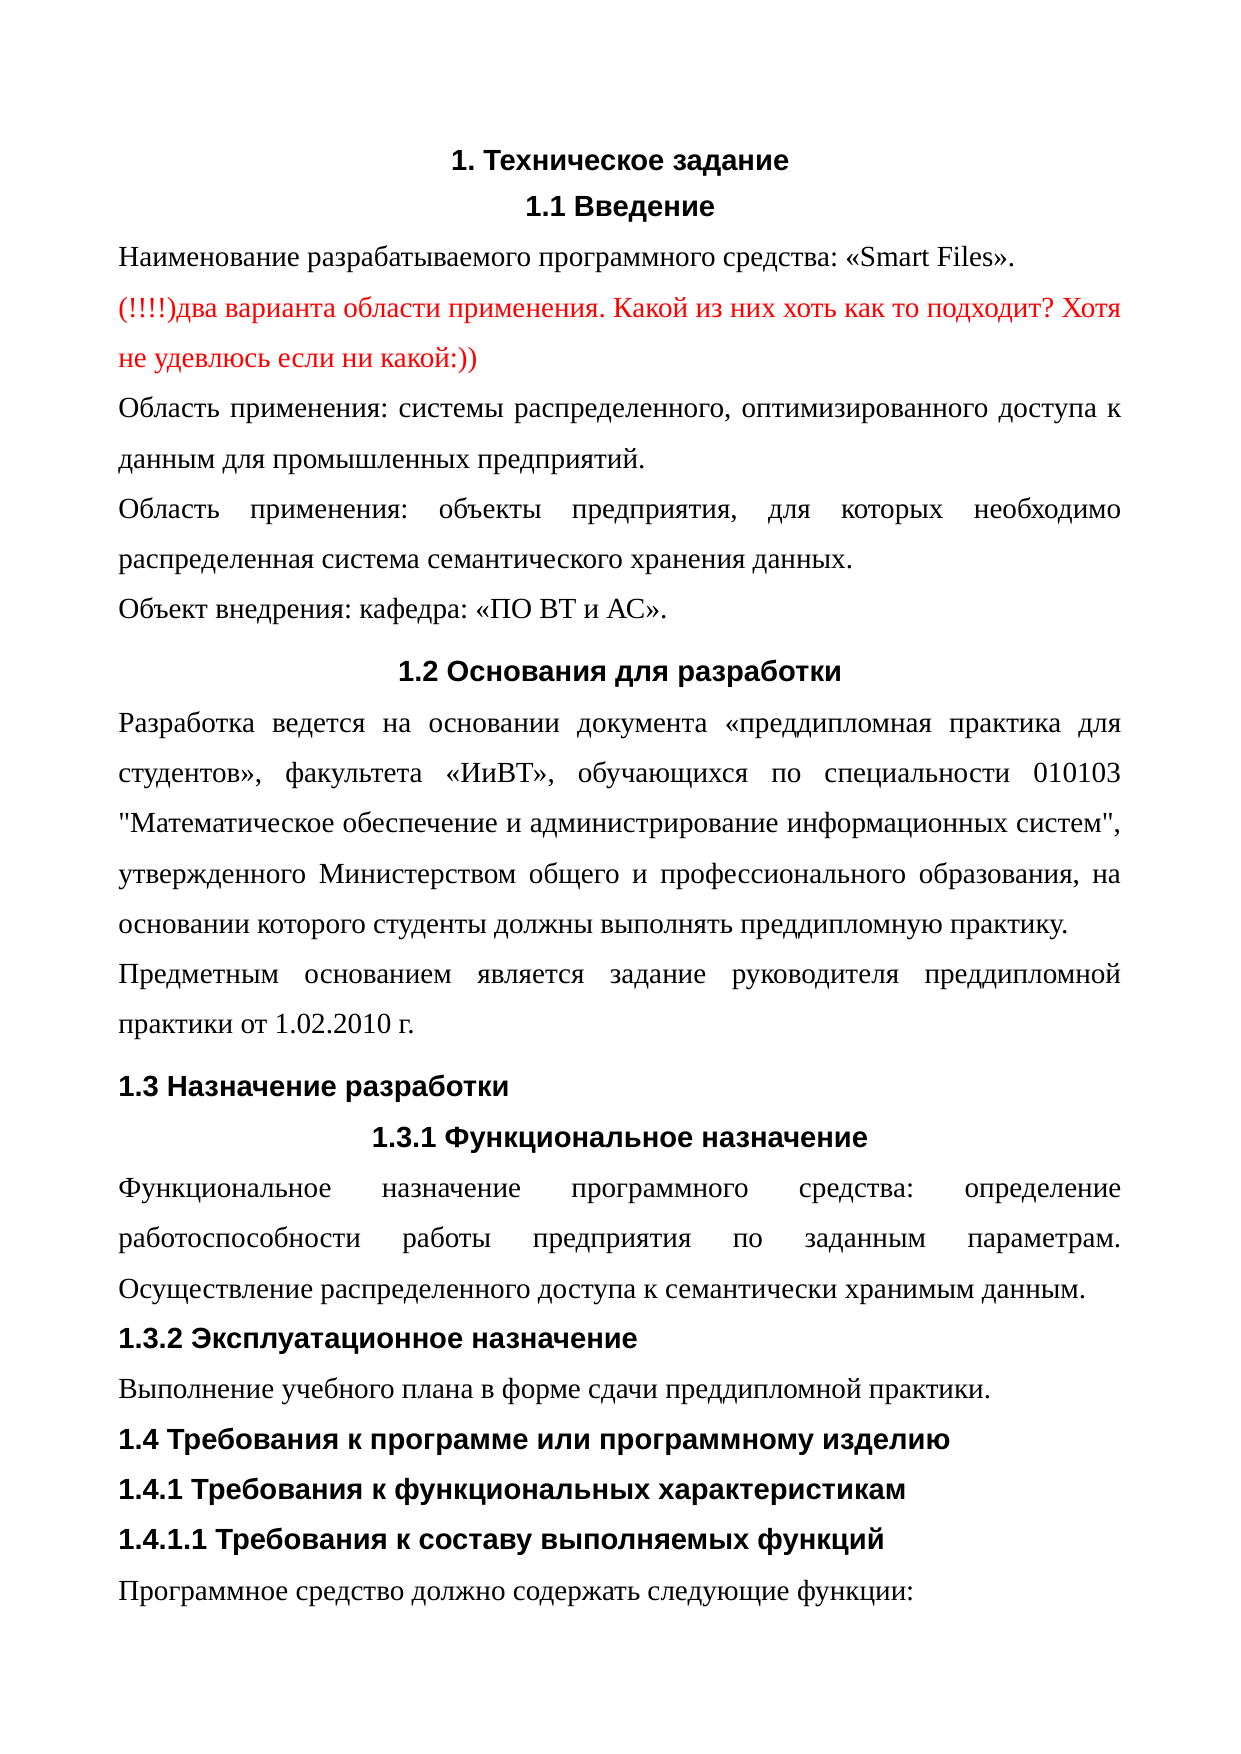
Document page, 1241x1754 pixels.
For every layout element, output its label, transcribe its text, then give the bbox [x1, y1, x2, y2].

text Предметным основанием является задание руководителя преддипломной практики от 1.02.2010 г. [118, 956, 1122, 1040]
subtitle 1.2 Основания для разработки [118, 654, 1122, 688]
subtitle 1.3.1 Функциональное назначение [118, 1120, 1122, 1153]
subtitle 1. Техническое задание [118, 143, 1122, 177]
text Область применения: системы распределенного, оптимизированного доступа к данным для промышленных предприятий. [118, 390, 1122, 474]
text Разработка ведется на основании документа «преддипломная практика для студентов», факультета «ИиВТ», обучающихся по специальности 010103 "Математическое обеспечение и администрирование информационных систем", утвержденного Министерством общего и профессионального образования, на основании которого студенты должны выполнять преддипломную практику. [118, 705, 1122, 939]
subtitle 1.1 Введение [118, 189, 1122, 223]
text Функциональное назначение программного средства: определение работоспособности работы предприятия по заданным параметрам. Осуществление распределенного доступа к семантически хранимым данным. [118, 1170, 1122, 1304]
text (!!!!)два варианта области применения. Какой из них хоть как то подходит? Хотя не удевлюсь если ни какой:)) [118, 290, 1122, 374]
text Область применения: объекты предприятия, для которых необходимо распределенная система семантического хранения данных. [118, 491, 1122, 575]
text Программное средство должно содержать следующие функции: [118, 1573, 1122, 1606]
subtitle 1.4.1.1 Требования к составу выполняемых функций [118, 1522, 1122, 1556]
subtitle 1.3 Назначение разработки [118, 1069, 1122, 1103]
text Объект внедрения: кафедра: «ПО ВТ и АС». [118, 592, 1122, 625]
subtitle 1.4 Требования к программе или программному изделию [118, 1422, 1122, 1455]
subtitle 1.3.2 Эксплуатационное назначение [118, 1321, 1122, 1354]
subtitle 1.4.1 Требования к функциональных характеристикам [118, 1472, 1122, 1506]
text Выполнение учебного плана в форме сдачи преддипломной практики. [118, 1371, 1122, 1405]
text Наименование разрабатываемого программного средства: «Smart Files». [118, 239, 1122, 273]
